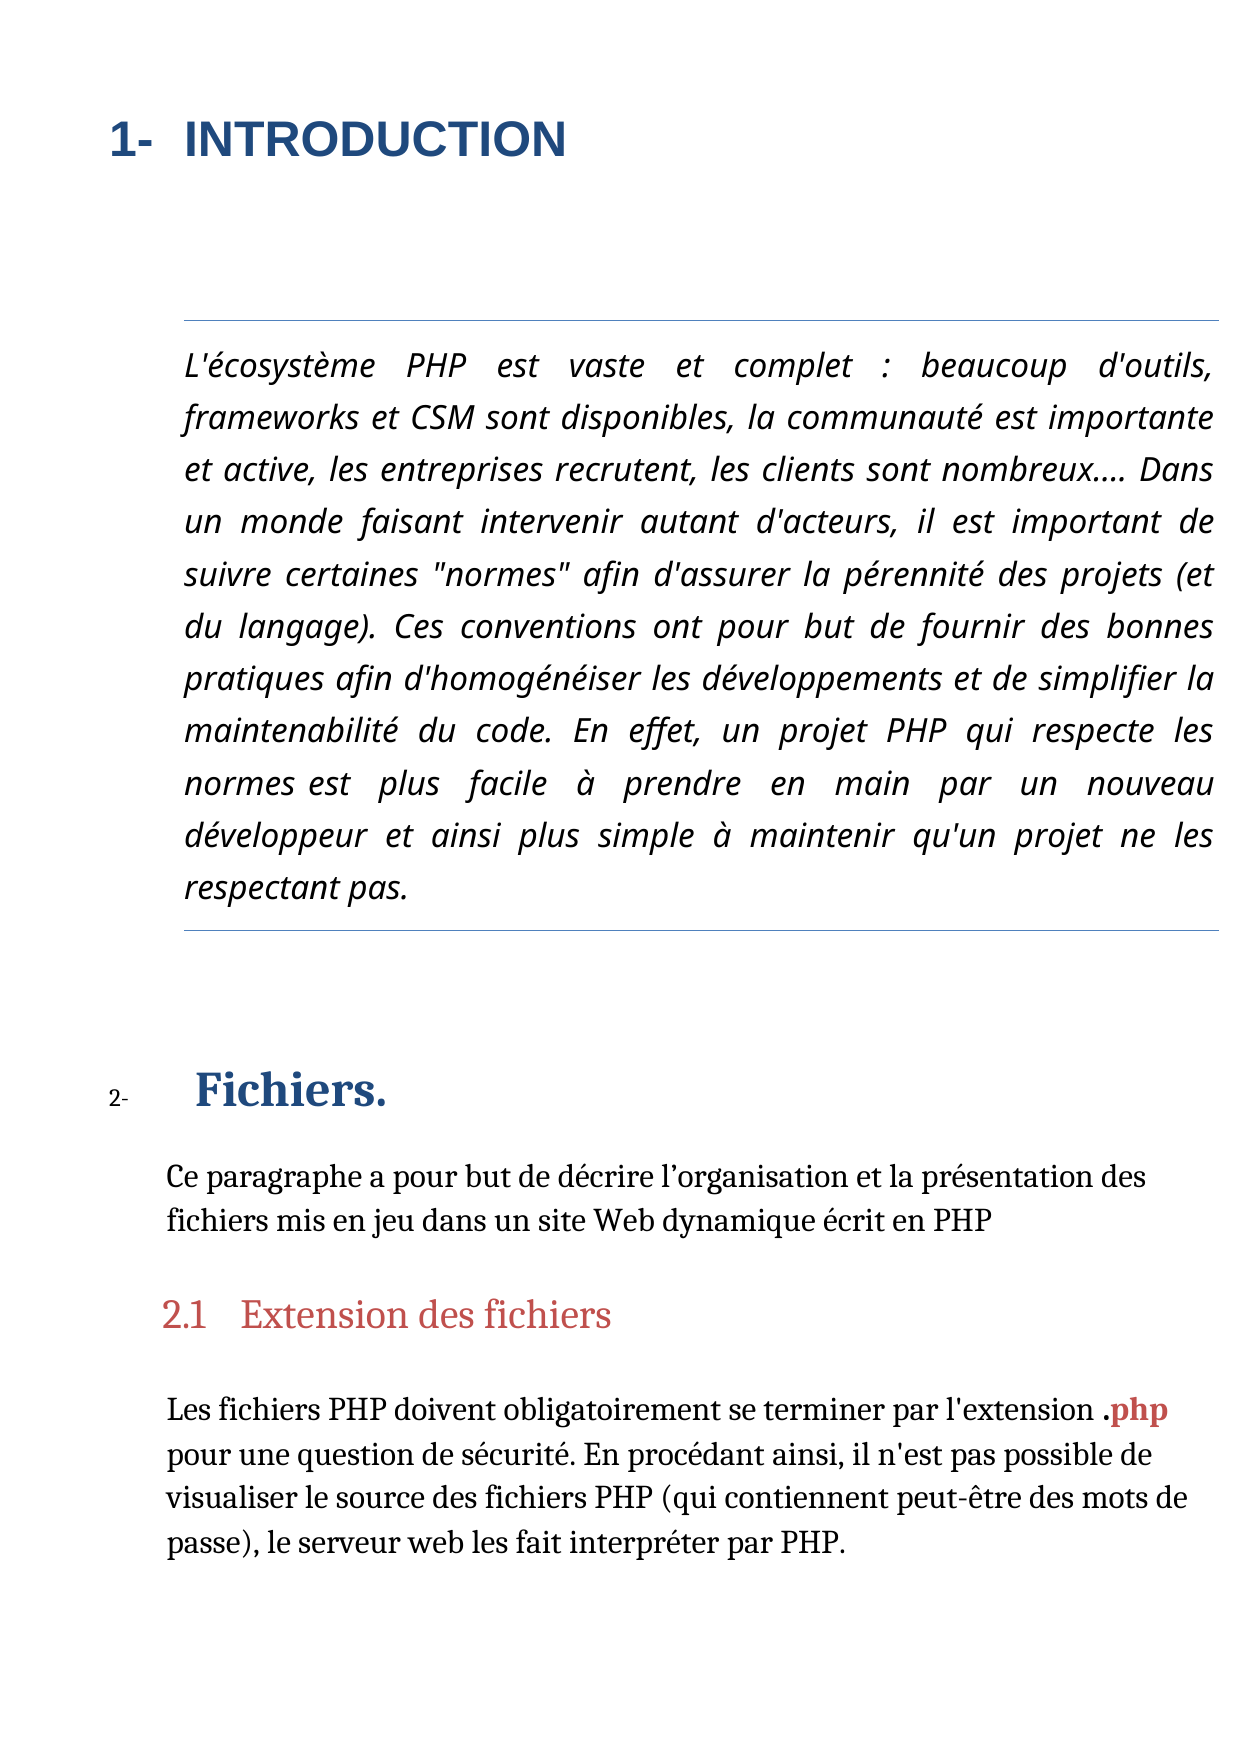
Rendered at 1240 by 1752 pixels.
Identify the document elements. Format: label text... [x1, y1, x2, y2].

text Ce paragraphe a pour but de décrire l’organisation et la présentation des fichiers mis en jeu dans un site Web dynamique écrit en PHP [166, 1157, 1219, 1240]
list Fichiers. [109, 1061, 1219, 1119]
list INTRODUCTION [109, 110, 1219, 167]
text Les fichiers PHP doivent obligatoirement se terminer par l'extension .php pour une question de sécurité. En procédant ainsi, il n'est pas possible de visualiser le source des fichiers PHP (qui contiennent peut-être des mots de passe), le serveur web les fait interpréter par PHP. [166, 1391, 1219, 1561]
text L'écosystème PHP est vaste et complet : beaucoup d'outils, frameworks et CSM sont disponibles, la communauté est importante et active, les entreprises recrutent, les clients sont nombreux…. Dans un monde faisant intervenir autant d'acteurs, il est important de suivre certaines "normes" afin d'assurer la pérennité des projets (et du langage). Ces conventions ont pour but de fournir des bonnes pratiques afin d'homogénéiser les développements et de simplifier la maintenabilité du code. En effet, un projet PHP qui respecte les normes est plus facile à prendre en main par un nouveau développeur et ainsi plus simple à maintenir qu'un projet ne les respectant pas. [184, 321, 1219, 930]
text 2.1 Extension des fichiers [19, 1284, 1219, 1341]
